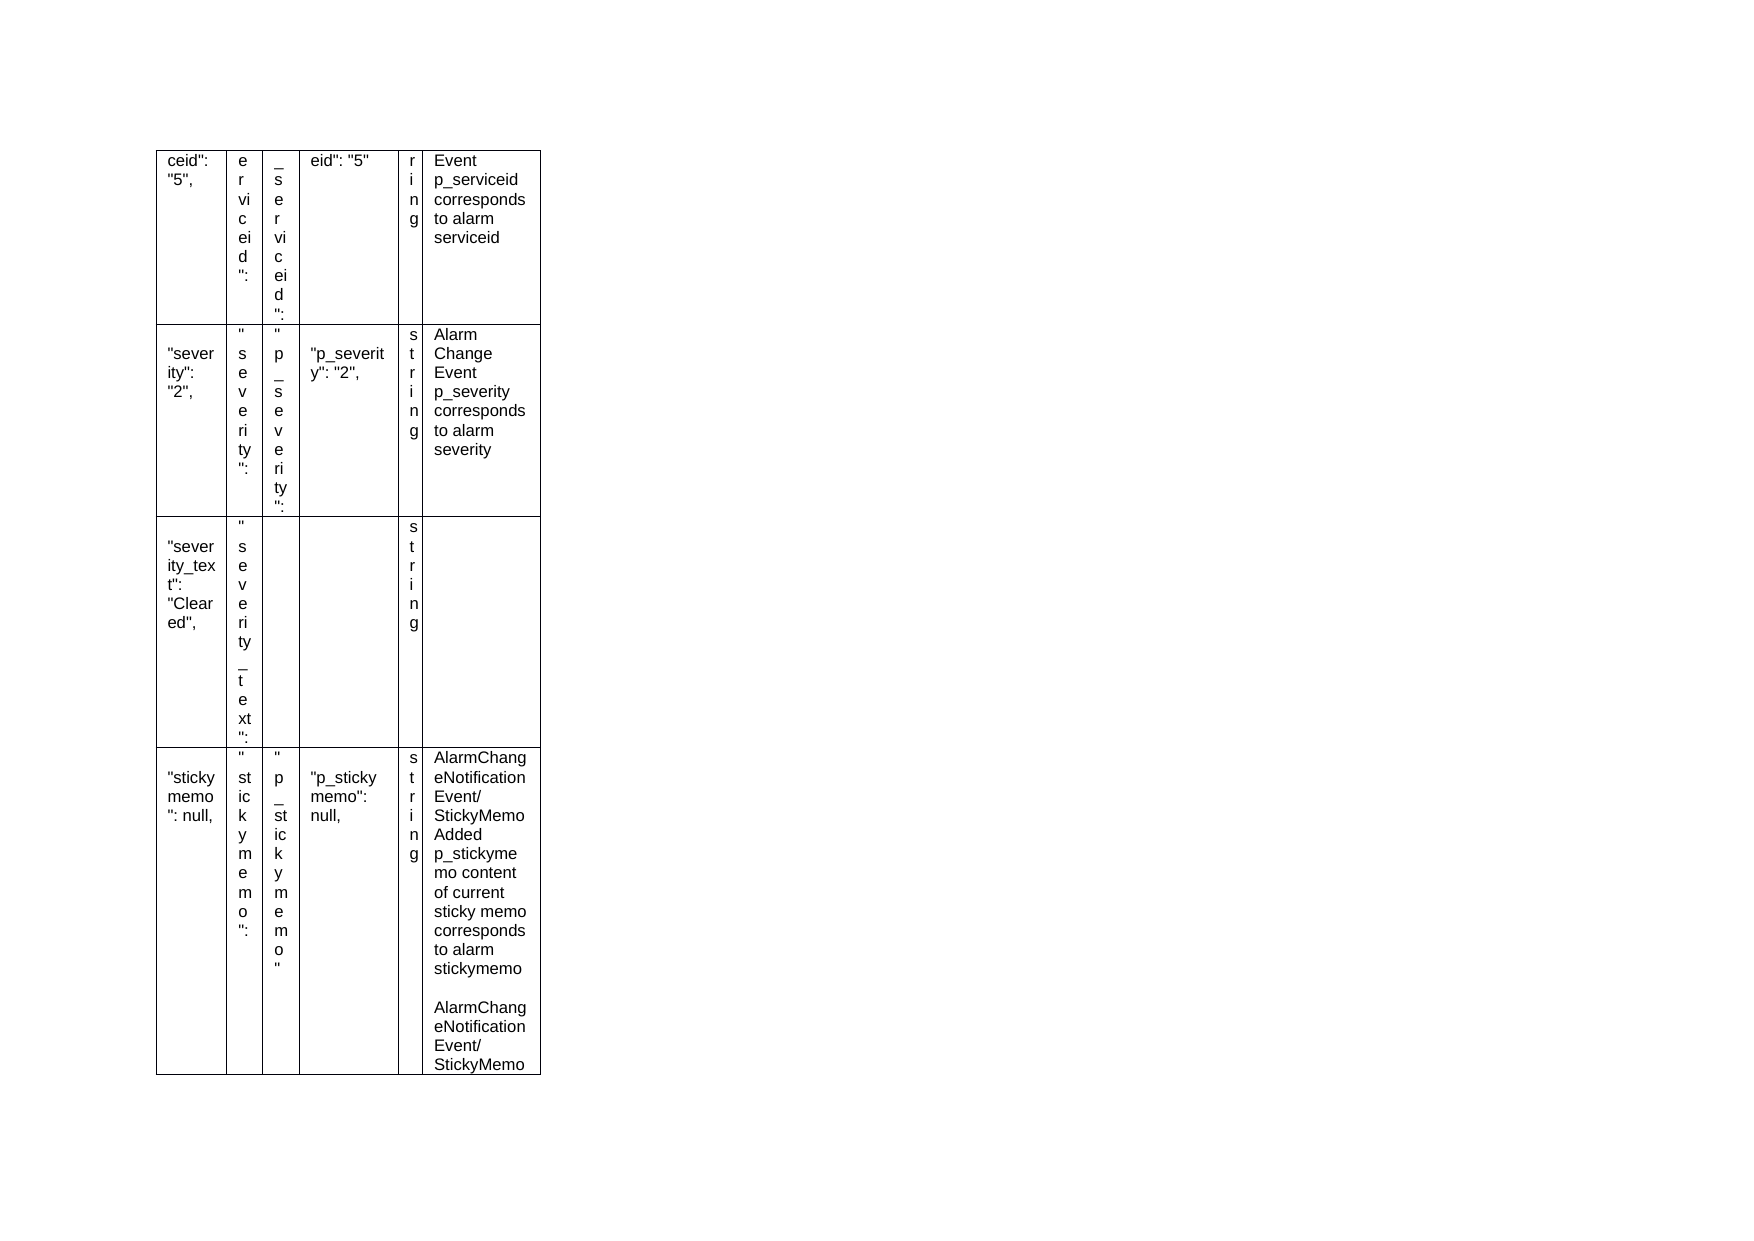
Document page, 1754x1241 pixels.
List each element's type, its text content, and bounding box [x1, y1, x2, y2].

table_cell AlarmChangeNotificationEvent/StickyMemoAdded p_stickymemo content of current sticky memo corresponds to alarm stickymemo AlarmChangeNotificationEvent/StickyMemo [423, 748, 540, 1074]
table_cell "severity_text": [227, 517, 262, 747]
table_cell ceid": "5", [157, 151, 226, 323]
table_cell string [399, 517, 422, 747]
table_cell "p_stickymemo": null, [300, 748, 398, 1074]
table_cell "stickymemo": null, [157, 748, 226, 1074]
table_cell "severity_text": "Cleared", [157, 517, 226, 747]
table_cell string [399, 748, 422, 1074]
table_cell "severity": "2", [157, 325, 226, 516]
table_cell "p_severity": [263, 325, 299, 516]
table_cell eid": "5" [300, 151, 398, 323]
table_cell [423, 517, 540, 747]
table_cell ring [399, 151, 422, 323]
table_cell string [399, 325, 422, 516]
table_cell Event p_serviceid corresponds to alarm serviceid [423, 151, 540, 323]
table_cell "p_stickymemo" [263, 748, 299, 1074]
table_cell erviceid": [227, 151, 262, 323]
table_cell "severity": [227, 325, 262, 516]
table_cell "stickymemo": [227, 748, 262, 1074]
table_cell "p_severity": "2", [300, 325, 398, 516]
table_cell [263, 517, 299, 747]
table_cell Alarm Change Event p_severity corresponds to alarm severity [423, 325, 540, 516]
table_cell _serviceid": [263, 151, 299, 323]
table_cell [300, 517, 398, 747]
